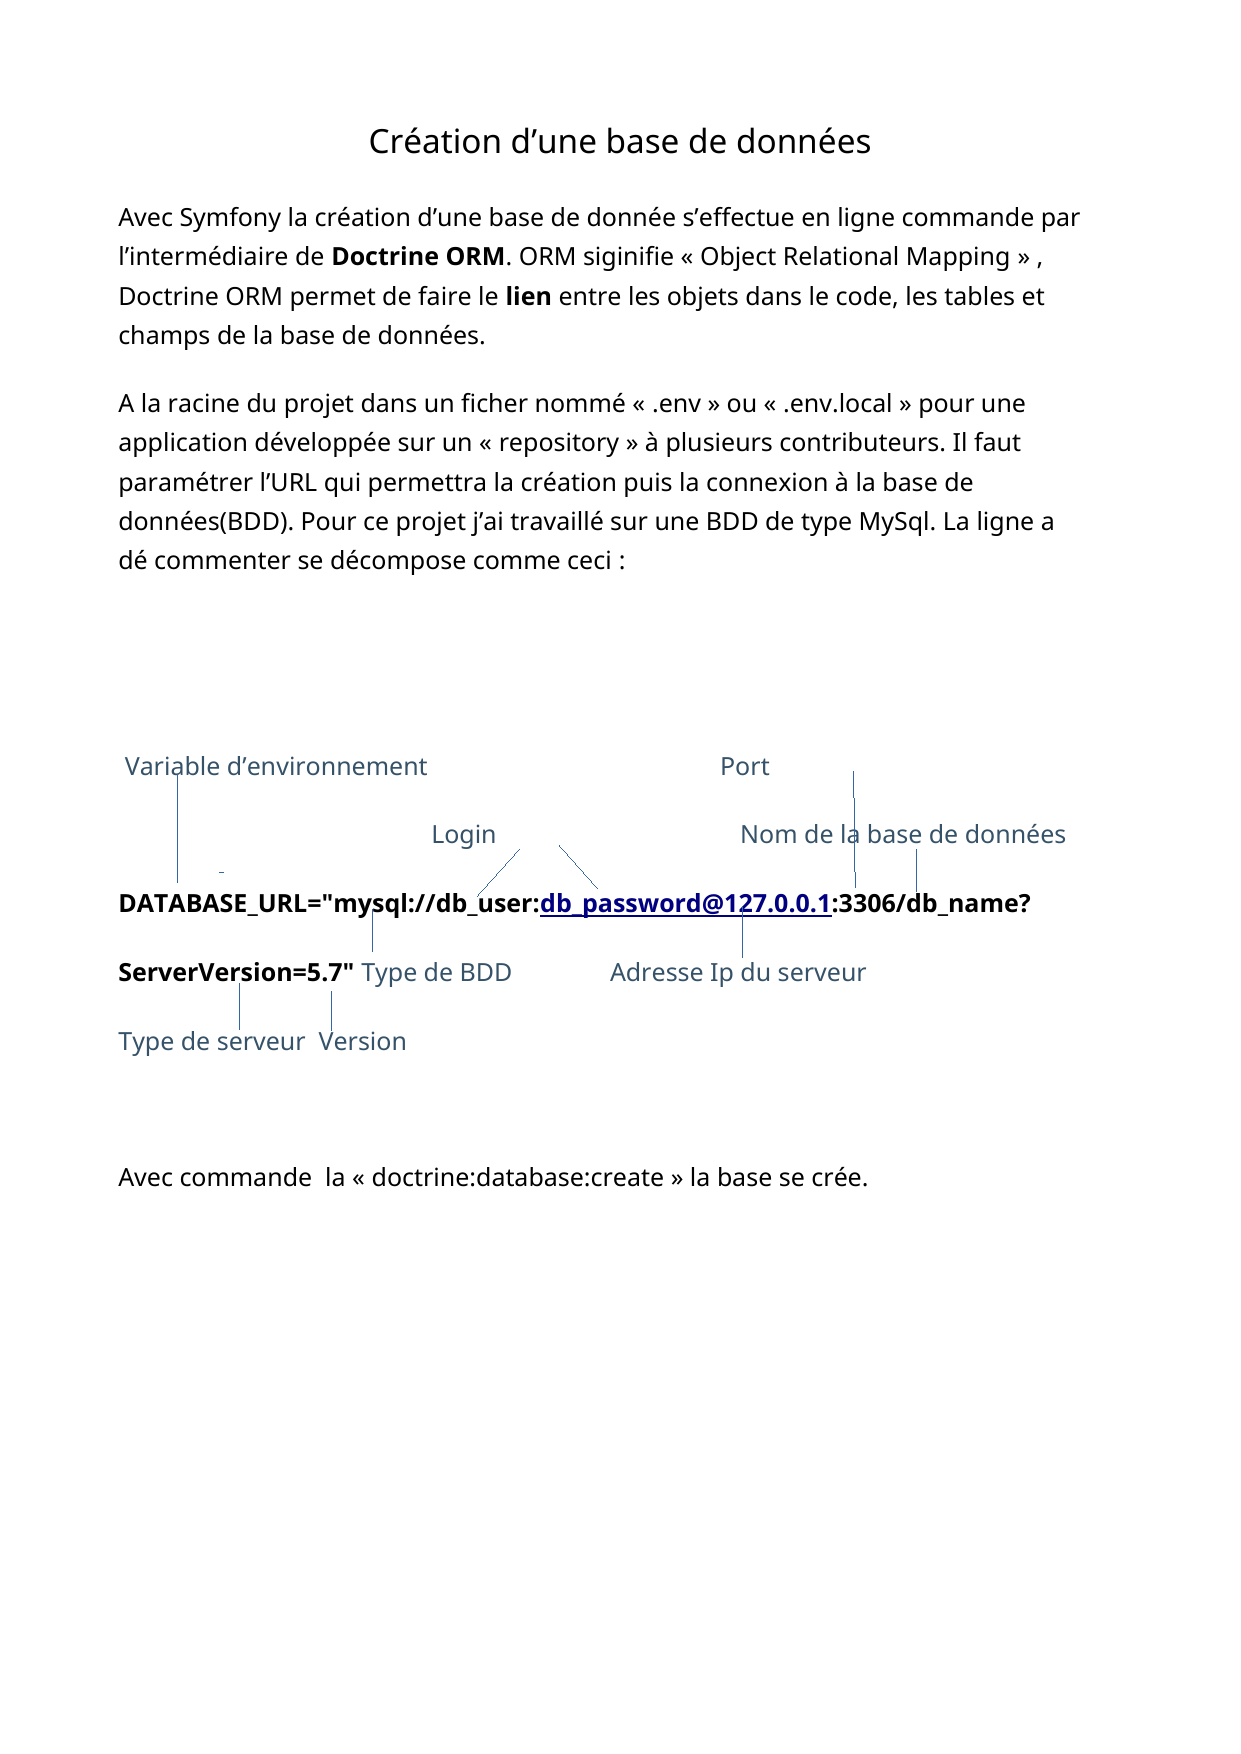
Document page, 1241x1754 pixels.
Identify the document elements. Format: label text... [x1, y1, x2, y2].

text Création d’une base de données [118, 118, 1122, 163]
text Login Nom de la base de données [118, 817, 177, 851]
text Type de serveur Version [118, 1023, 1122, 1057]
text ServerVersion=5.7" Type de BDD Adresse Ip du serveur [118, 954, 1122, 988]
text Variable d’environnement Port [118, 748, 1122, 783]
text Avec Symfony la création d’une base de donnée s’effectue en ligne commande par l’intermédiaire de Doctrine ORM. ORM siginifie « Object Relational Mapping » , Doctrine ORM permet de faire le lien entre les objets dans le code, les tables et champs de la base de données. [118, 200, 1122, 351]
text Login Nom de la base de données [855, 817, 1122, 851]
text A la racine du projet dans un ficher nommé « .env » ou « .env.local » pour une application développée sur un « repository » à plusieurs contributeurs. Il faut paramétrer l’URL qui permettra la création puis la connexion à la base de données(BDD). Pour ce projet j’ai travaillé sur une BDD de type MySql. La ligne a dé commenter se décompose comme ceci : [118, 386, 1122, 577]
text Avec commande la « doctrine:database:create » la base se crée. [118, 1160, 1122, 1194]
text Login Nom de la base de données [178, 817, 854, 851]
text DATABASE_URL="mysql://db_user:db_password@127.0.0.1:3306/db_name? [118, 886, 1122, 920]
